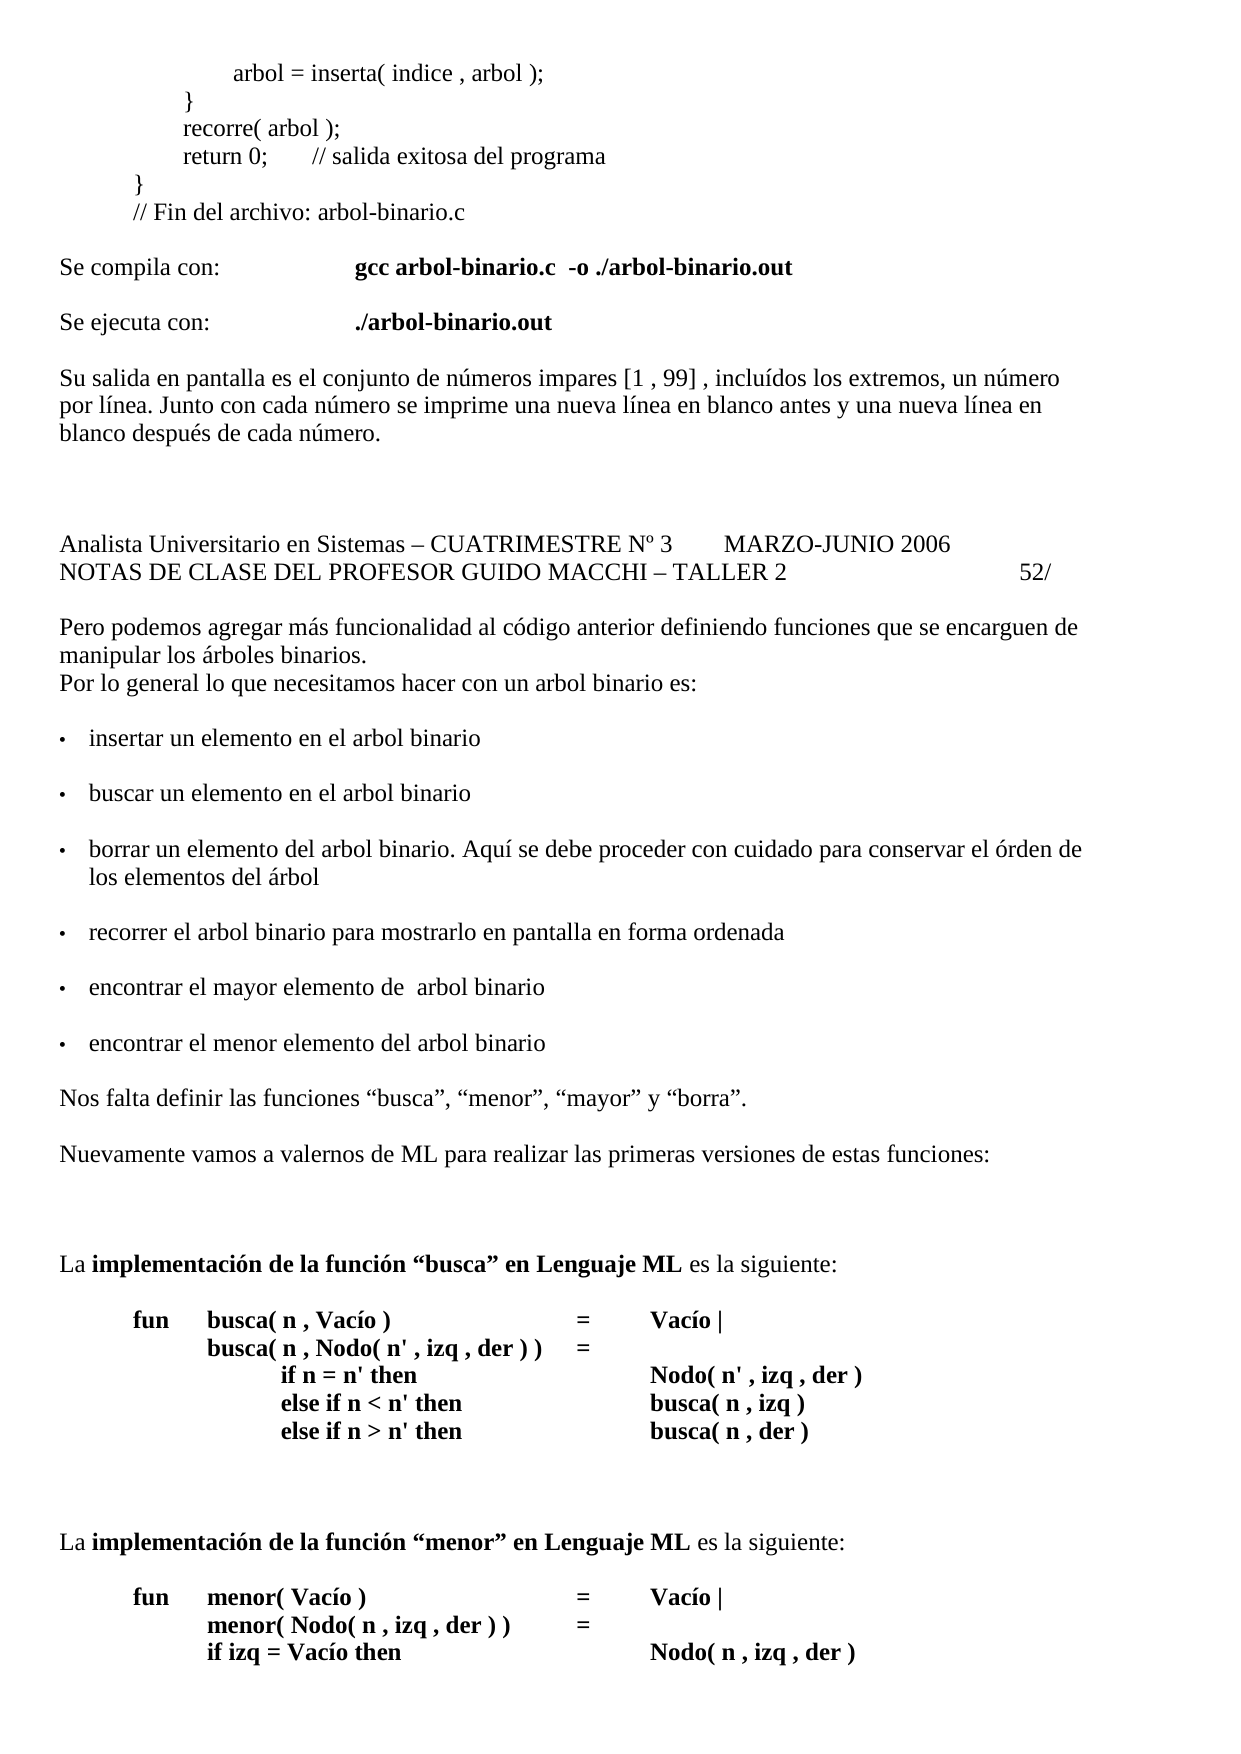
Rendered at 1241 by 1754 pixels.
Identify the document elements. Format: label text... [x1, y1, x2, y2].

list encontrar el mayor elemento de arbol binario [59, 973, 1093, 1001]
text arbol = inserta( indice , arbol ); [59, 59, 1093, 87]
text recorre( arbol ); [59, 114, 1093, 142]
text Se ejecuta con: ./arbol-binario.out [59, 308, 1093, 336]
list encontrar el menor elemento del arbol binario [59, 1029, 1093, 1057]
text menor( Nodo( n , izq , der ) ) = [59, 1611, 1093, 1638]
text Se compila con: gcc arbol-binario.c -o ./arbol-binario.out [59, 253, 1093, 281]
text // Fin del archivo: arbol-binario.c [59, 198, 1093, 225]
text Nos falta definir las funciones “busca”, “menor”, “mayor” y “borra”. [59, 1084, 1093, 1112]
list borrar un elemento del arbol binario. Aquí se debe proceder con cuidado para conservar el órden de los elementos del árbol [59, 835, 1093, 890]
text busca( n , Nodo( n' , izq , der ) ) = [59, 1334, 1093, 1361]
text } [59, 87, 1093, 114]
list buscar un elemento en el arbol binario [59, 779, 1093, 807]
text fun menor( Vacío ) = Vacío | [59, 1583, 1093, 1611]
text if izq = Vacío then Nodo( n , izq , der ) [59, 1638, 1093, 1666]
text Su salida en pantalla es el conjunto de números impares [1 , 99] , incluídos los extremos, un número por línea. Junto con cada número se imprime una nueva línea en blanco antes y una nueva línea en blanco después de cada número. [59, 364, 1093, 447]
text if n = n' then Nodo( n' , izq , der ) [59, 1361, 1093, 1389]
text Nuevamente vamos a valernos de ML para realizar las primeras versiones de estas funciones: [59, 1140, 1093, 1167]
list insertar un elemento en el arbol binario [59, 724, 1093, 752]
text Por lo general lo que necesitamos hacer con un arbol binario es: [59, 669, 1093, 696]
list recorrer el arbol binario para mostrarlo en pantalla en forma ordenada [59, 918, 1093, 946]
text else if n > n' then busca( n , der ) [59, 1417, 1093, 1444]
text Pero podemos agregar más funcionalidad al código anterior definiendo funciones que se encarguen de manipular los árboles binarios. [59, 613, 1093, 669]
text Analista Universitario en Sistemas – CUATRIMESTRE Nº 3 MARZO-JUNIO 2006 [59, 530, 1093, 558]
text } [59, 170, 1093, 198]
text else if n < n' then busca( n , izq ) [59, 1389, 1093, 1417]
text La implementación de la función “busca” en Lenguaje ML es la siguiente: [59, 1251, 1093, 1278]
text NOTAS DE CLASE DEL PROFESOR GUIDO MACCHI – TALLER 2 52/ [59, 558, 1093, 586]
text La implementación de la función “menor” en Lenguaje ML es la siguiente: [59, 1528, 1093, 1555]
text fun busca( n , Vacío ) = Vacío | [59, 1306, 1093, 1334]
text return 0; // salida exitosa del programa [59, 142, 1093, 170]
